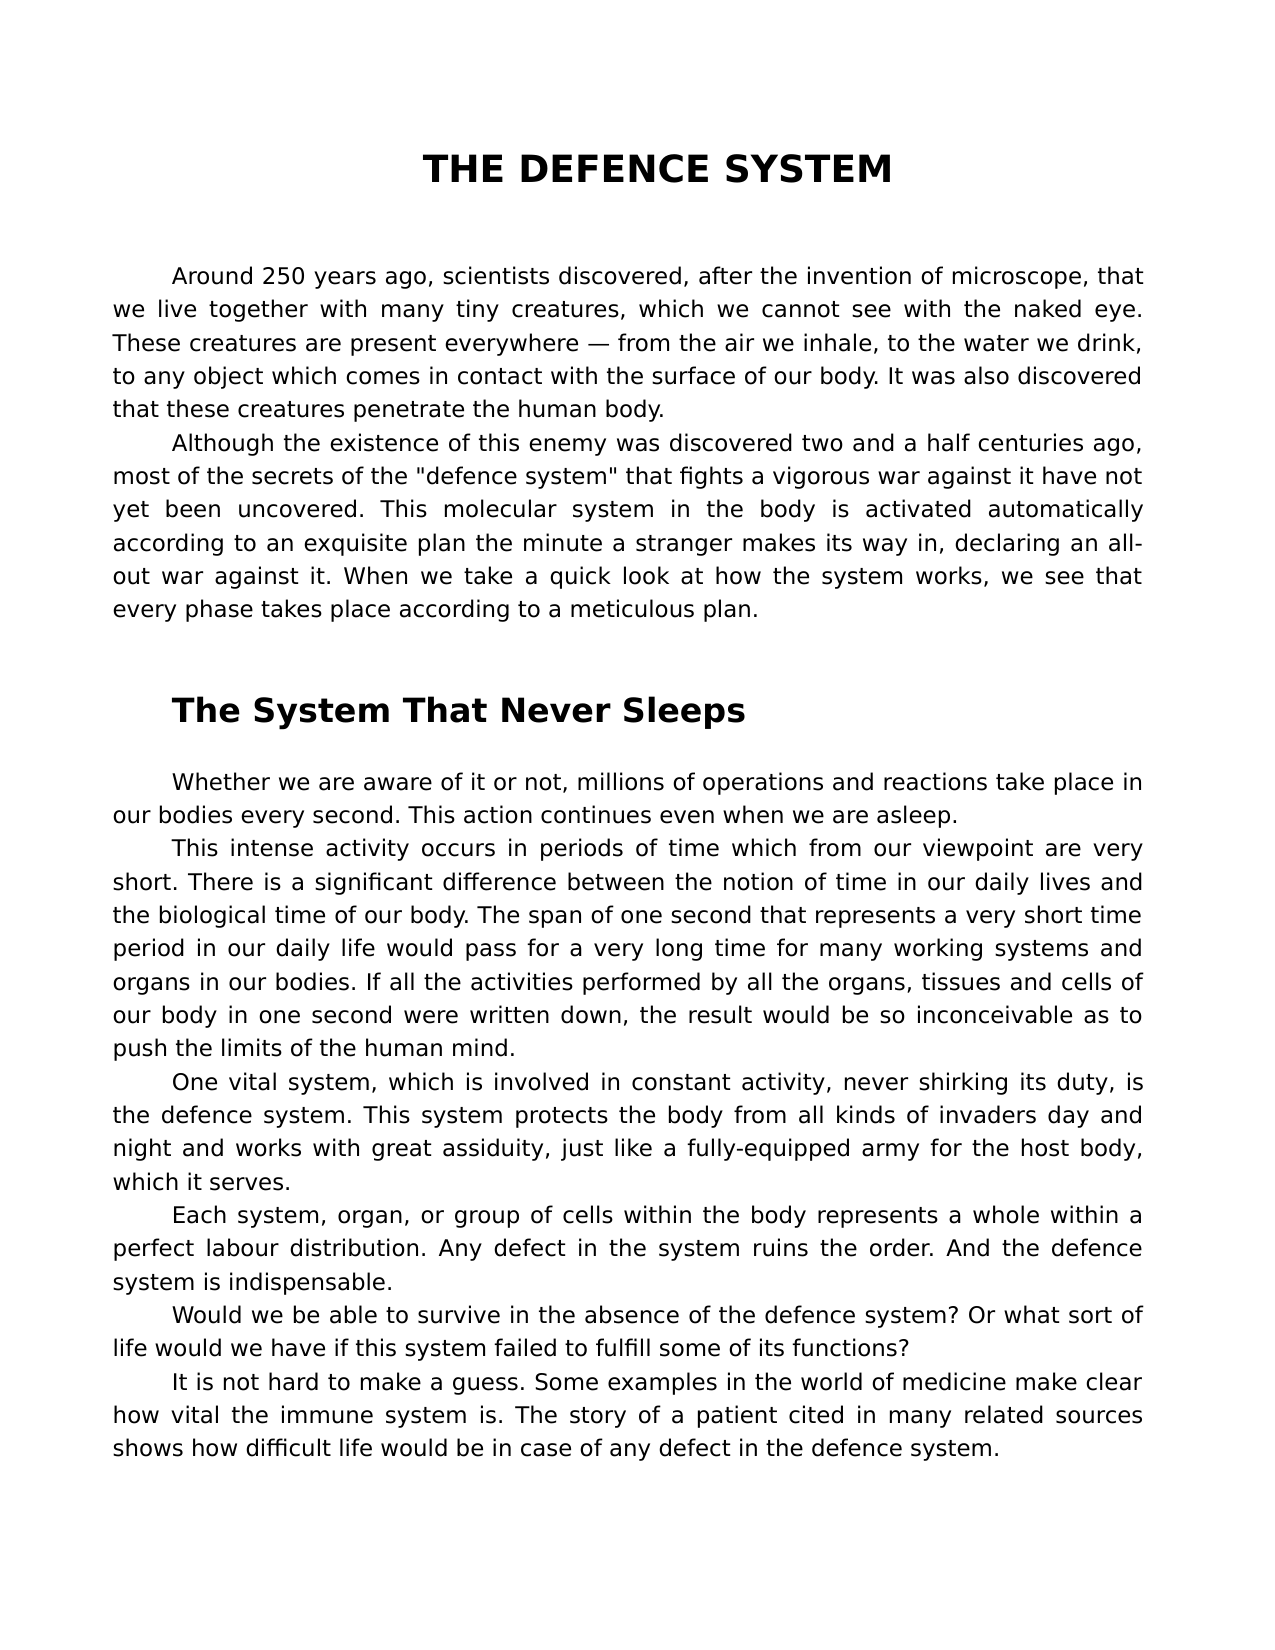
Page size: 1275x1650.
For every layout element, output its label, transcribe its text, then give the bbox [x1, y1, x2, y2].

text Each system, organ, or group of cells within the body represents a whole within a perfect labour distribution. Any defect in the system ruins the order. And the defence system is indispensable. [112, 1197, 1145, 1297]
text One vital system, which is involved in constant activity, never shirking its duty, is the defence system. This system protects the body from all kinds of invaders day and night and works with great assiduity, just like a fully-equipped army for the host body, which it serves. [112, 1063, 1145, 1197]
text Whether we are aware of it or not, millions of operations and reactions take place in our bodies every second. This action continues even when we are asleep. [112, 763, 1145, 830]
text THE DEFENCE SYSTEM [112, 148, 1145, 191]
text This intense activity occurs in periods of time which from our viewpoint are very short. There is a significant difference between the notion of time in our daily lives and the biological time of our body. The span of one second that represents a very short time period in our daily life would pass for a very long time for many working systems and organs in our bodies. If all the activities performed by all the organs, tissues and cells of our body in one second were written down, the result would be so inconceivable as to push the limits of the human mind. [112, 830, 1145, 1063]
text Although the existence of this enemy was discovered two and a half centuries ago, most of the secrets of the "defence system" that fights a vigorous war against it have not yet been uncovered. This molecular system in the body is activated automatically according to an exquisite plan the minute a stranger makes its way in, declaring an all-out war against it. When we take a quick look at how the system works, we see that every phase takes place according to a meticulous plan. [112, 424, 1145, 624]
text Would we be able to survive in the absence of the defence system? Or what sort of life would we have if this system failed to fulfill some of its functions? [112, 1297, 1145, 1363]
text It is not hard to make a guess. Some examples in the world of medicine make clear how vital the immune system is. The story of a patient cited in many related sources shows how difficult life would be in case of any defect in the defence system. [112, 1363, 1145, 1463]
subtitle The System That Never Sleeps [112, 691, 1145, 730]
text Around 250 years ago, scientists discovered, after the invention of microscope, that we live together with many tiny creatures, which we cannot see with the naked eye. These creatures are present everywhere — from the air we inhale, to the water we drink, to any object which comes in contact with the surface of our body. It was also discovered that these creatures penetrate the human body. [112, 258, 1145, 424]
